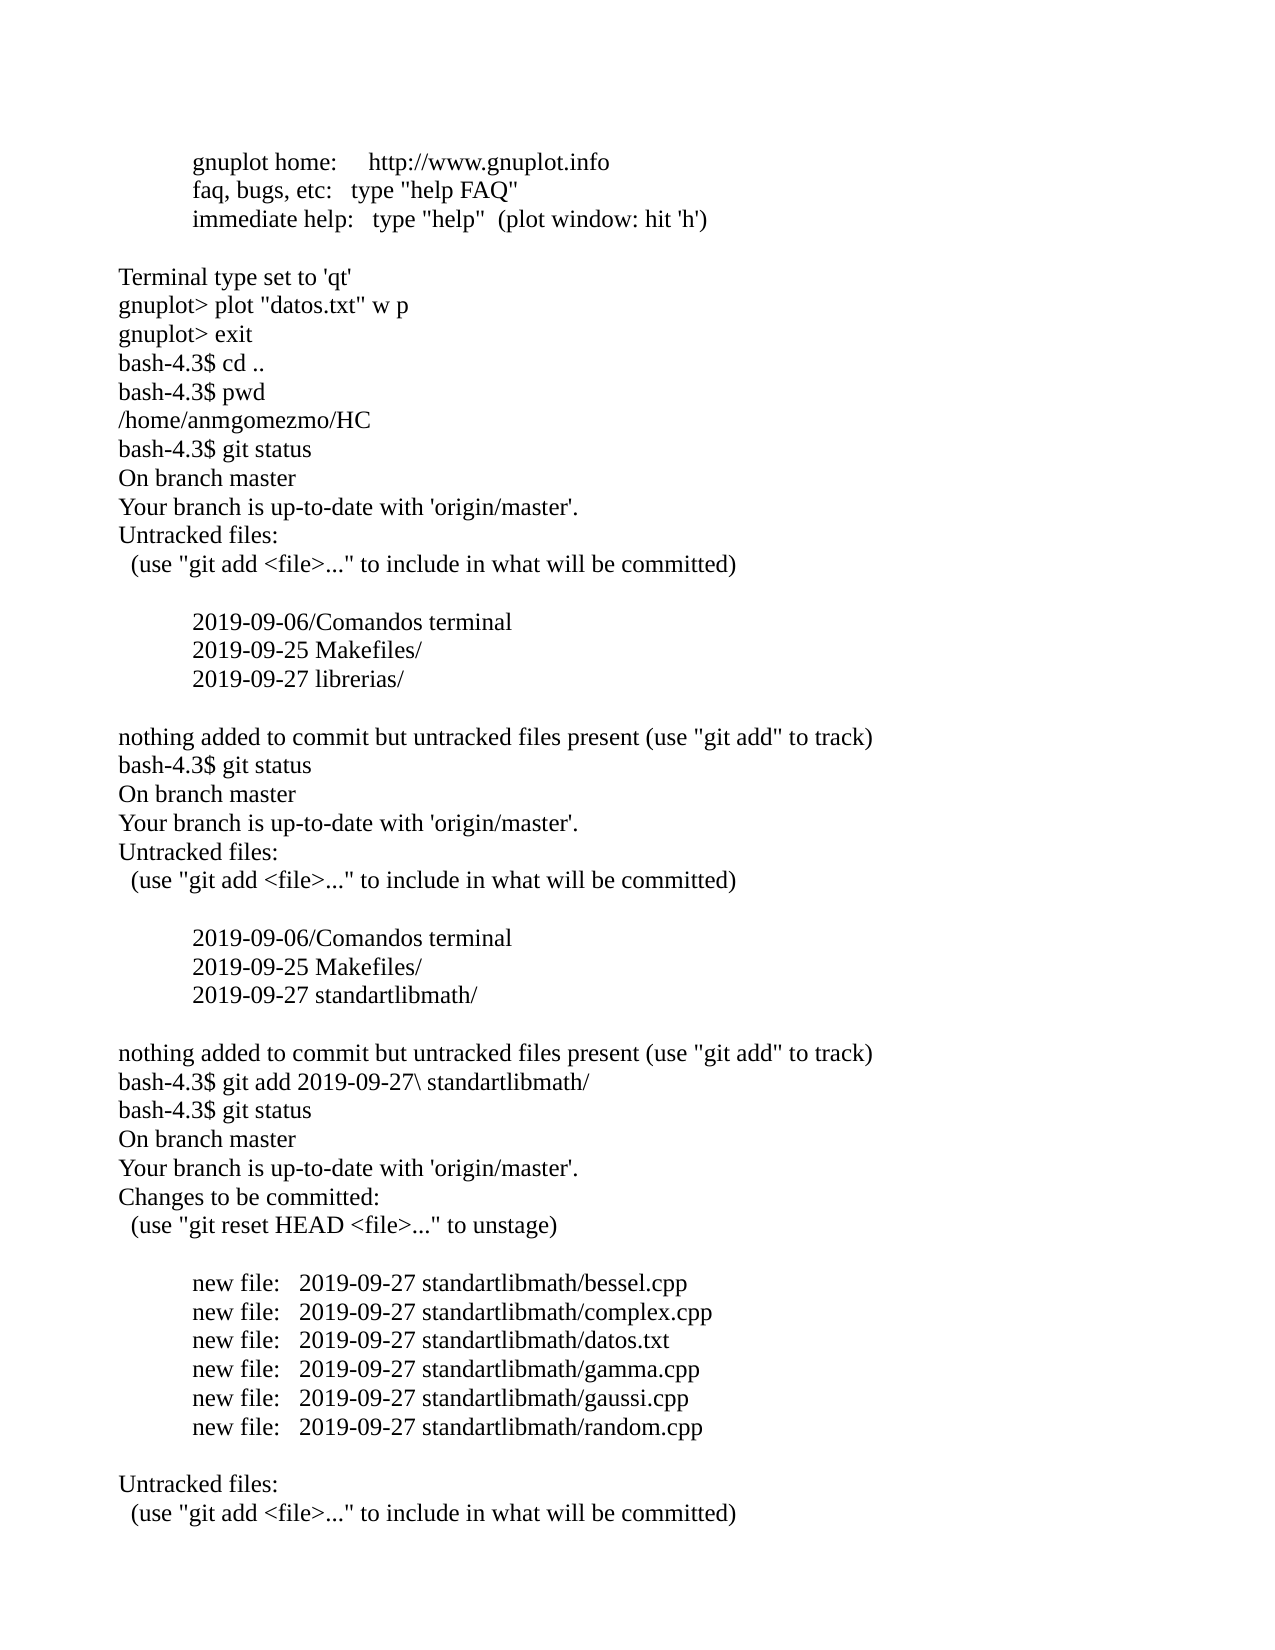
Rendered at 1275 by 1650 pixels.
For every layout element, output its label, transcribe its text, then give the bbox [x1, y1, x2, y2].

text Changes to be committed: [118, 1182, 1157, 1211]
text Untracked files: [118, 1469, 1157, 1498]
text nothing added to commit but untracked files present (use "git add" to track) [118, 722, 1157, 751]
text 2019-09-27 standartlibmath/ [118, 981, 1157, 1009]
text (use "git reset HEAD <file>..." to unstage) [118, 1211, 1157, 1239]
text 2019-09-06/Comandos terminal [118, 607, 1157, 636]
text (use "git add <file>..." to include in what will be committed) [118, 549, 1157, 578]
text bash-4.3$ git status [118, 434, 1157, 463]
text faq, bugs, etc: type "help FAQ" [118, 176, 1157, 204]
text On branch master [118, 1124, 1157, 1153]
text Your branch is up-to-date with 'origin/master'. [118, 492, 1157, 521]
text gnuplot> exit [118, 319, 1157, 348]
text /home/anmgomezmo/HC [118, 406, 1157, 434]
text On branch master [118, 463, 1157, 492]
text Untracked files: [118, 837, 1157, 866]
text 2019-09-06/Comandos terminal [118, 923, 1157, 952]
text gnuplot home: http://www.gnuplot.info [118, 147, 1157, 176]
text Untracked files: [118, 521, 1157, 549]
text bash-4.3$ git status [118, 1096, 1157, 1124]
text gnuplot> plot "datos.txt" w p [118, 291, 1157, 319]
text new file: 2019-09-27 standartlibmath/gaussi.cpp [118, 1383, 1157, 1412]
text (use "git add <file>..." to include in what will be committed) [118, 866, 1157, 894]
text 2019-09-25 Makefiles/ [118, 952, 1157, 981]
text On branch master [118, 779, 1157, 808]
text bash-4.3$ pwd [118, 377, 1157, 406]
text new file: 2019-09-27 standartlibmath/bessel.cpp [118, 1268, 1157, 1297]
text bash-4.3$ git add 2019-09-27\ standartlibmath/ [118, 1067, 1157, 1096]
text Your branch is up-to-date with 'origin/master'. [118, 1153, 1157, 1182]
text new file: 2019-09-27 standartlibmath/complex.cpp [118, 1297, 1157, 1326]
text nothing added to commit but untracked files present (use "git add" to track) [118, 1038, 1157, 1067]
text Terminal type set to 'qt' [118, 262, 1157, 291]
text bash-4.3$ cd .. [118, 348, 1157, 377]
text (use "git add <file>..." to include in what will be committed) [118, 1498, 1157, 1527]
text immediate help: type "help" (plot window: hit 'h') [118, 204, 1157, 233]
text new file: 2019-09-27 standartlibmath/random.cpp [118, 1412, 1157, 1441]
text new file: 2019-09-27 standartlibmath/datos.txt [118, 1326, 1157, 1354]
text 2019-09-27 librerias/ [118, 664, 1157, 693]
text bash-4.3$ git status [118, 751, 1157, 779]
text 2019-09-25 Makefiles/ [118, 636, 1157, 664]
text new file: 2019-09-27 standartlibmath/gamma.cpp [118, 1354, 1157, 1383]
text Your branch is up-to-date with 'origin/master'. [118, 808, 1157, 837]
